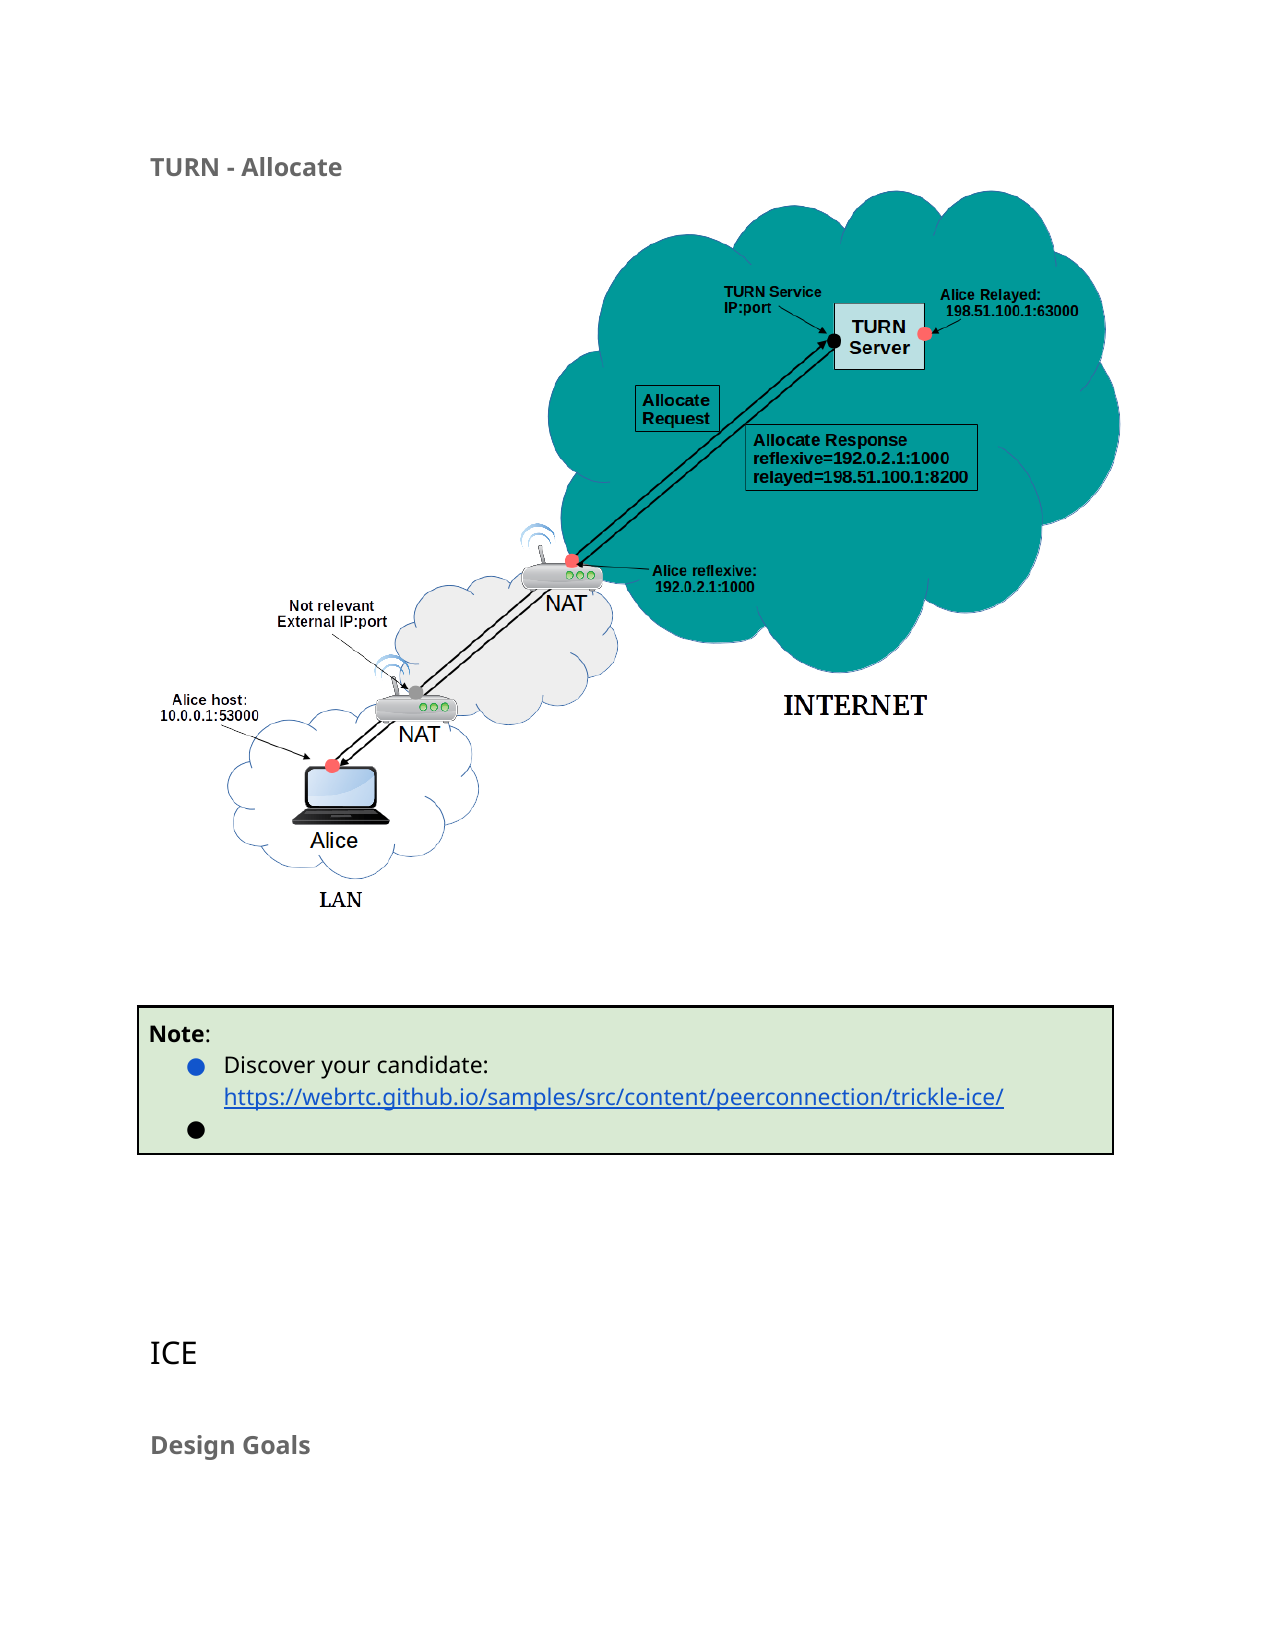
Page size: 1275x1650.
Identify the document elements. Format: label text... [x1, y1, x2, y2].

subtitle Design Goals [150, 1428, 1125, 1462]
table_header Note: Discover your candidate: https://webrtc.github.io/samples/src/content/peerconnection/trickle-ice/ [139, 1008, 1112, 1153]
subtitle ICE [150, 1331, 1125, 1373]
picture [150, 184, 1125, 916]
subtitle TURN - Allocate [150, 150, 1125, 184]
